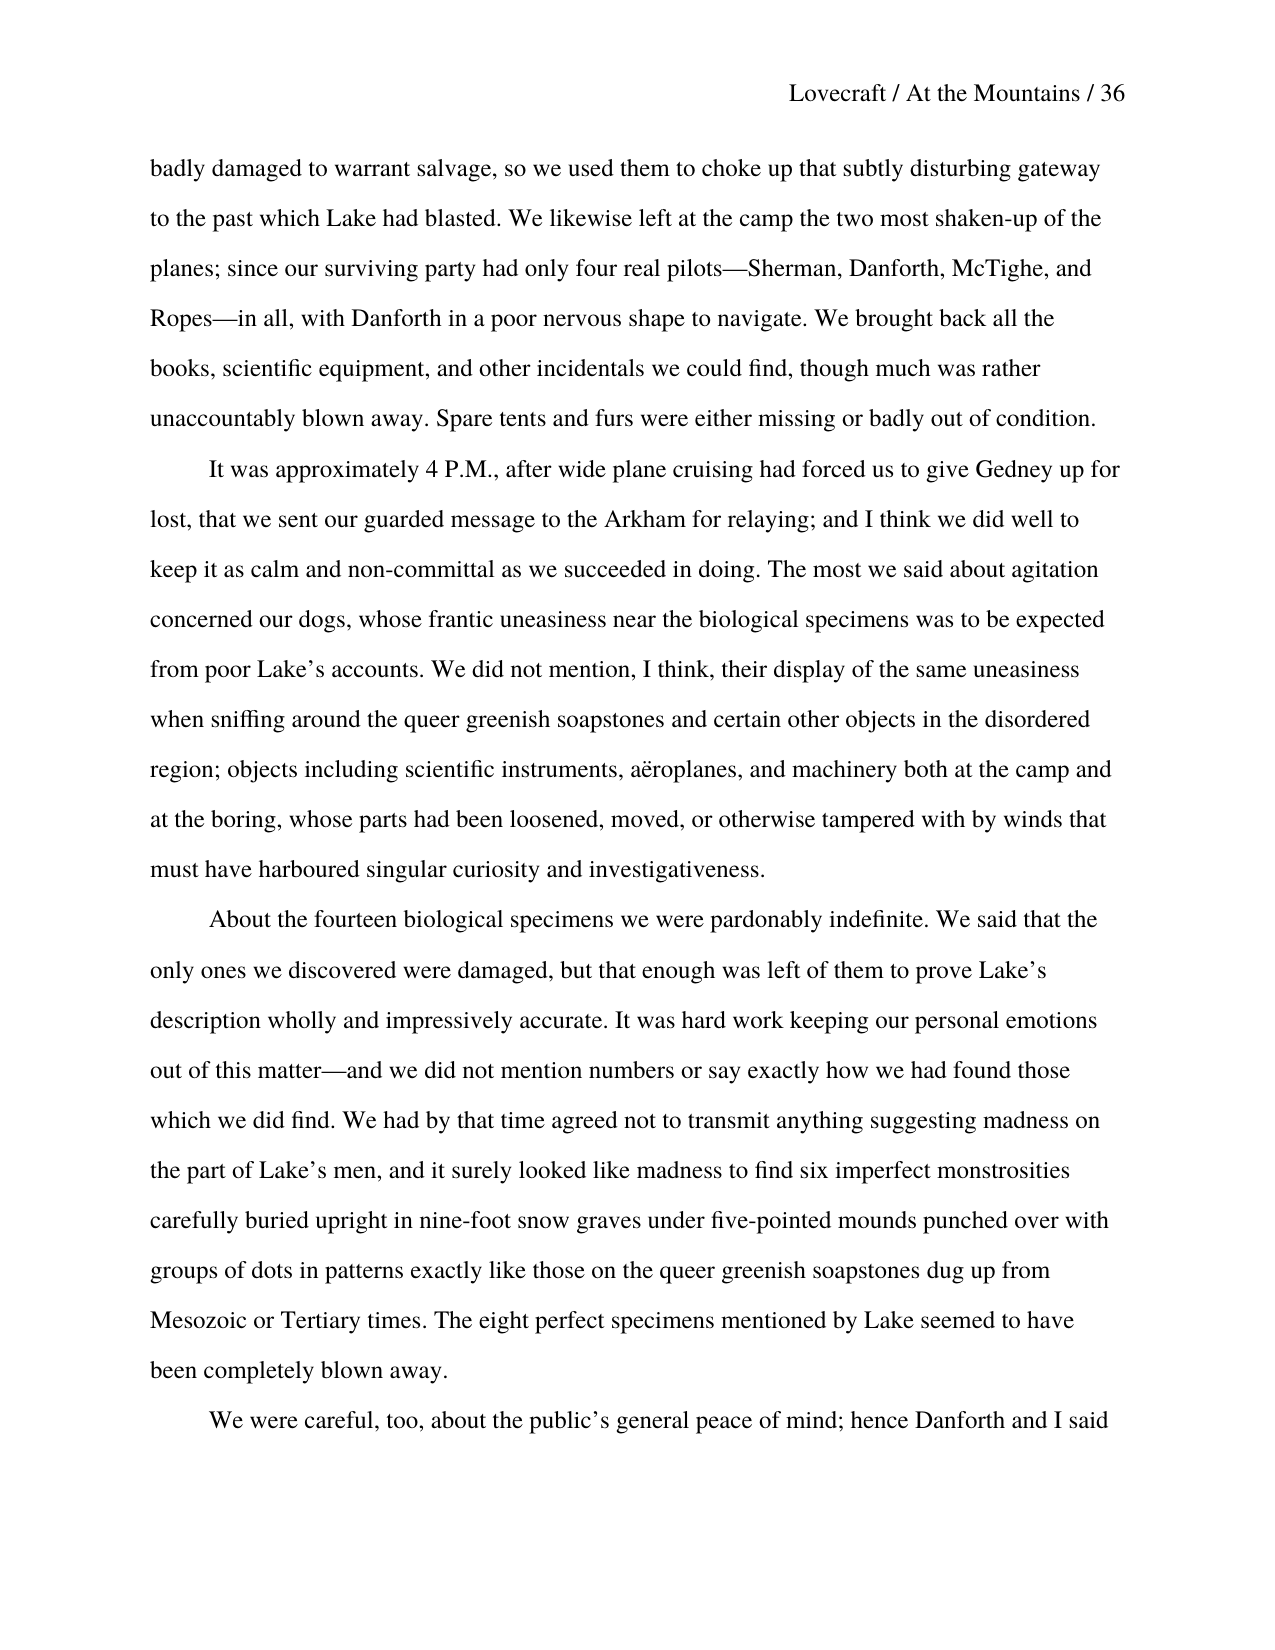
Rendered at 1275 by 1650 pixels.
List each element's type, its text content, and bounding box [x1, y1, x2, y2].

text About the fourteen biological specimens we were pardonably indefinite. We said that the only ones we discovered were damaged, but that enough was left of them to prove Lake’s description wholly and impressively accurate. It was hard work keeping our personal emotions out of this matter—and we did not mention numbers or say exactly how we had found those which we did find. We had by that time agreed not to transmit anything suggesting madness on the part of Lake’s men, and it surely looked like madness to find six imperfect monstrosities carefully buried upright in nine-foot snow graves under five-pointed mounds punched over with groups of dots in patterns exactly like those on the queer greenish soapstones dug up from Mesozoic or Tertiary times. The eight perfect specimens mentioned by Lake seemed to have been completely blown away. [150, 902, 1125, 1386]
text badly damaged to warrant salvage, so we used them to choke up that subtly disturbing gateway to the past which Lake had blasted. We likewise left at the camp the two most shaken-up of the planes; since our surviving party had only four real pilots—Sherman, Danforth, McTighe, and Ropes—in all, with Danforth in a poor nervous shape to navigate. We brought back all the books, scientific equipment, and other incidentals we could find, though much was rather unaccountably blown away. Spare tents and furs were either missing or badly out of condition. [150, 150, 1125, 434]
text It was approximately 4 P.M., after wide plane cruising had forced us to give Gedney up for lost, that we sent our guarded message to the Arkham for relaying; and I think we did well to keep it as calm and non-committal as we succeeded in doing. The most we said about agitation concerned our dogs, whose frantic uneasiness near the biological specimens was to be expected from poor Lake’s accounts. We did not mention, I think, their display of the same uneasiness when sniffing around the queer greenish soapstones and certain other objects in the disordered region; objects including scientific instruments, aëroplanes, and machinery both at the camp and at the boring, whose parts had been loosened, moved, or otherwise tampered with by winds that must have harboured singular curiosity and investigativeness. [150, 451, 1125, 885]
text We were careful, too, about the public’s general peace of mind; hence Danforth and I said [150, 1403, 1125, 1436]
